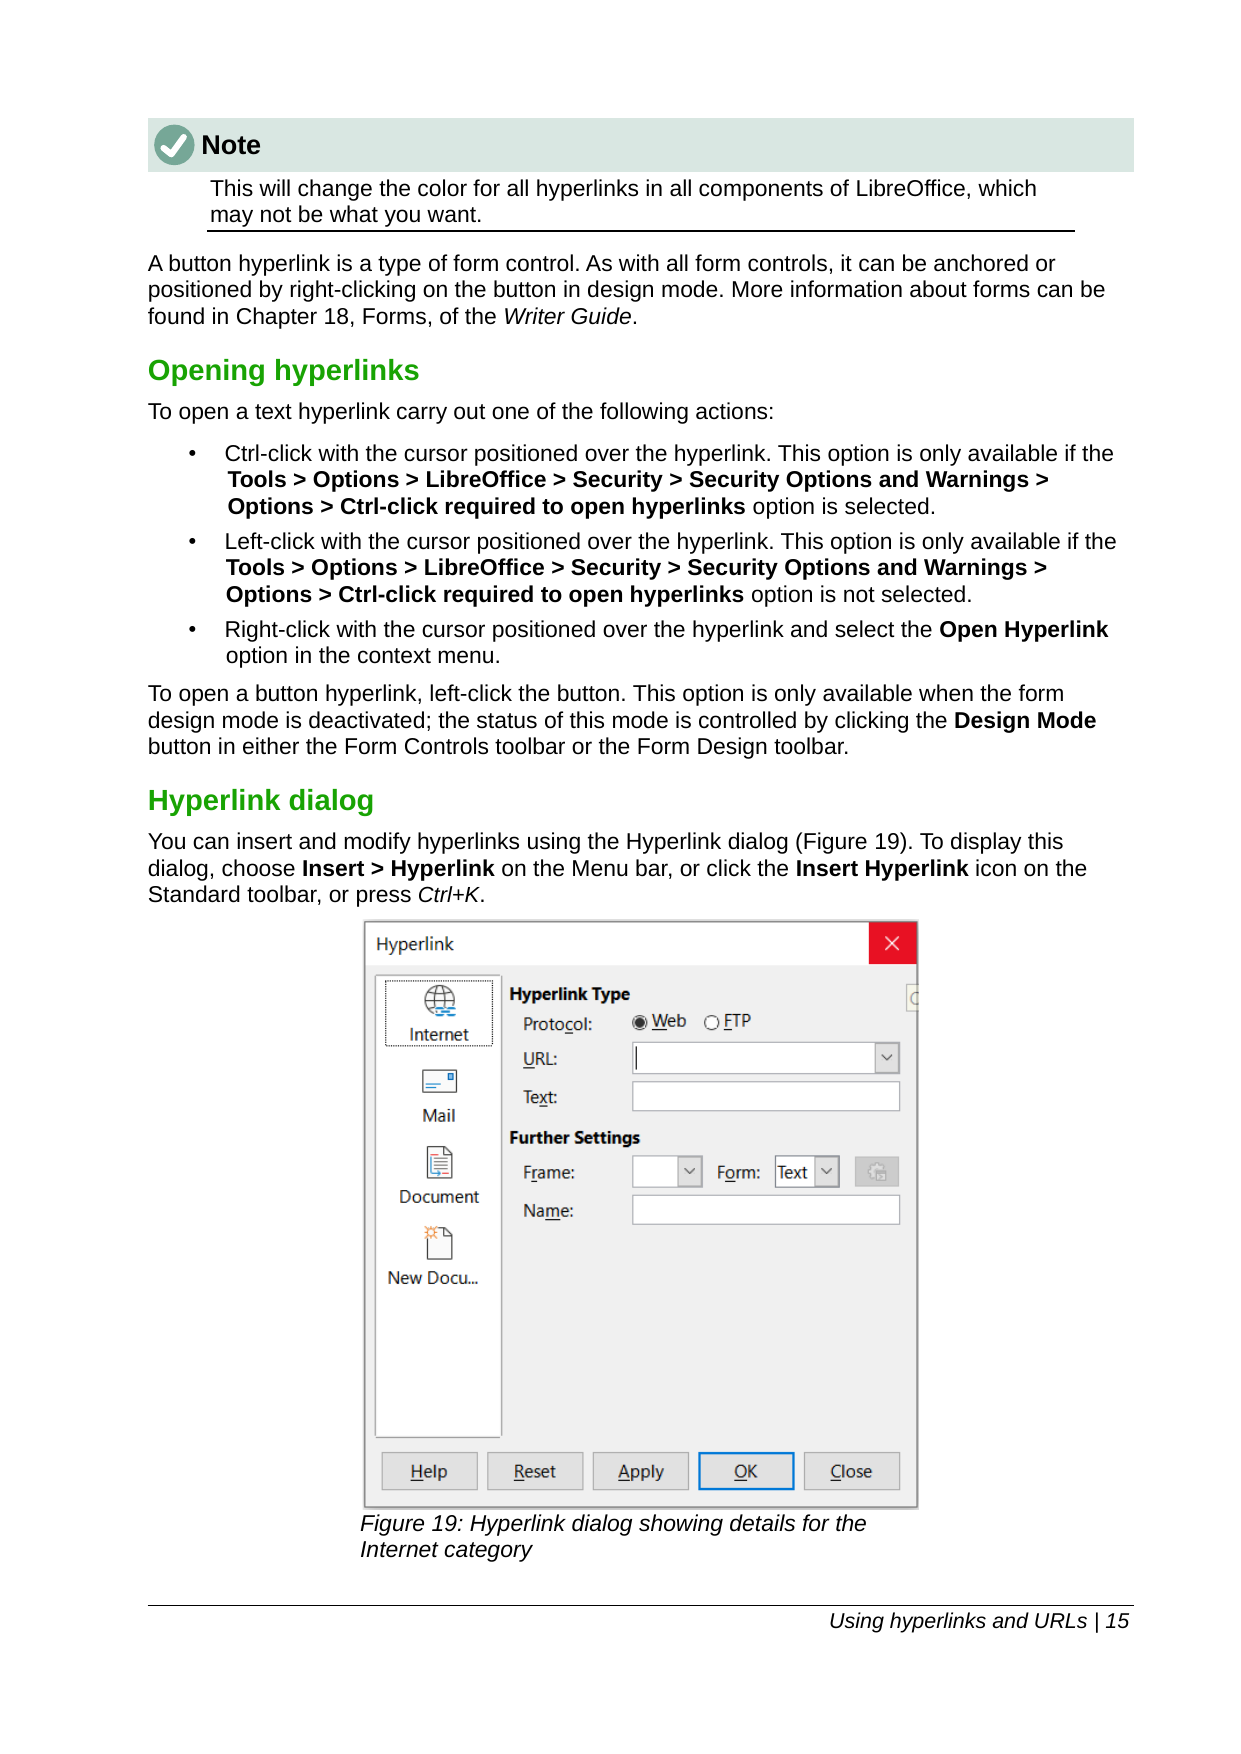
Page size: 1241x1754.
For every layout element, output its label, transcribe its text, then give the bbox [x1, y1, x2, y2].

text A button hyperlink is a type of form control. As with all form controls, it can be anchored or positioned by right-clicking on the button in design mode. More information about forms can be found in Chapter 18, Forms, of the Writer Guide. [148, 250, 1134, 329]
text You can insert and modify hyperlinks using the Hyperlink dialog (Figure 19). To display this dialog, choose Insert > Hyperlink on the Menu bar, or click the Insert Hyperlink icon on the Standard toolbar, or press Ctrl+K. [148, 828, 1134, 907]
subtitle Hyperlink dialog [148, 783, 1134, 816]
list To open a text hyperlink carry out one of the following actions: [148, 398, 1134, 424]
text To open a button hyperlink, left-click the button. This option is only available when the form design mode is deactivated; the status of this mode is controlled by clicking the Design Mode button in either the Form Controls toolbar or the Form Design toolbar. [148, 680, 1134, 759]
list Right-click with the cursor positioned over the hyperlink and select the Open Hyperlink option in the context menu. [185, 613, 1134, 671]
picture [362, 919, 919, 1510]
subtitle Note [148, 118, 1134, 172]
text This will change the color for all hyperlinks in all components of LibreOffice, which may not be what you want. [207, 172, 1075, 230]
text Figure 19: Hyperlink dialog showing details for the Internet category [360, 920, 922, 1562]
list Ctrl-click with the cursor positioned over the hyperlink. This option is only available if the Tools > Options > LibreOffice > Security > Security Options and Warnings > Options > Ctrl-click required to open hyperlinks option is selected. [185, 437, 1134, 519]
subtitle Opening hyperlinks [148, 353, 1134, 386]
list Left-click with the cursor positioned over the hyperlink. This option is only available if the Tools > Options > LibreOffice > Security > Security Options and Warnings > Options > Ctrl-click required to open hyperlinks option is not selected. [185, 525, 1134, 607]
